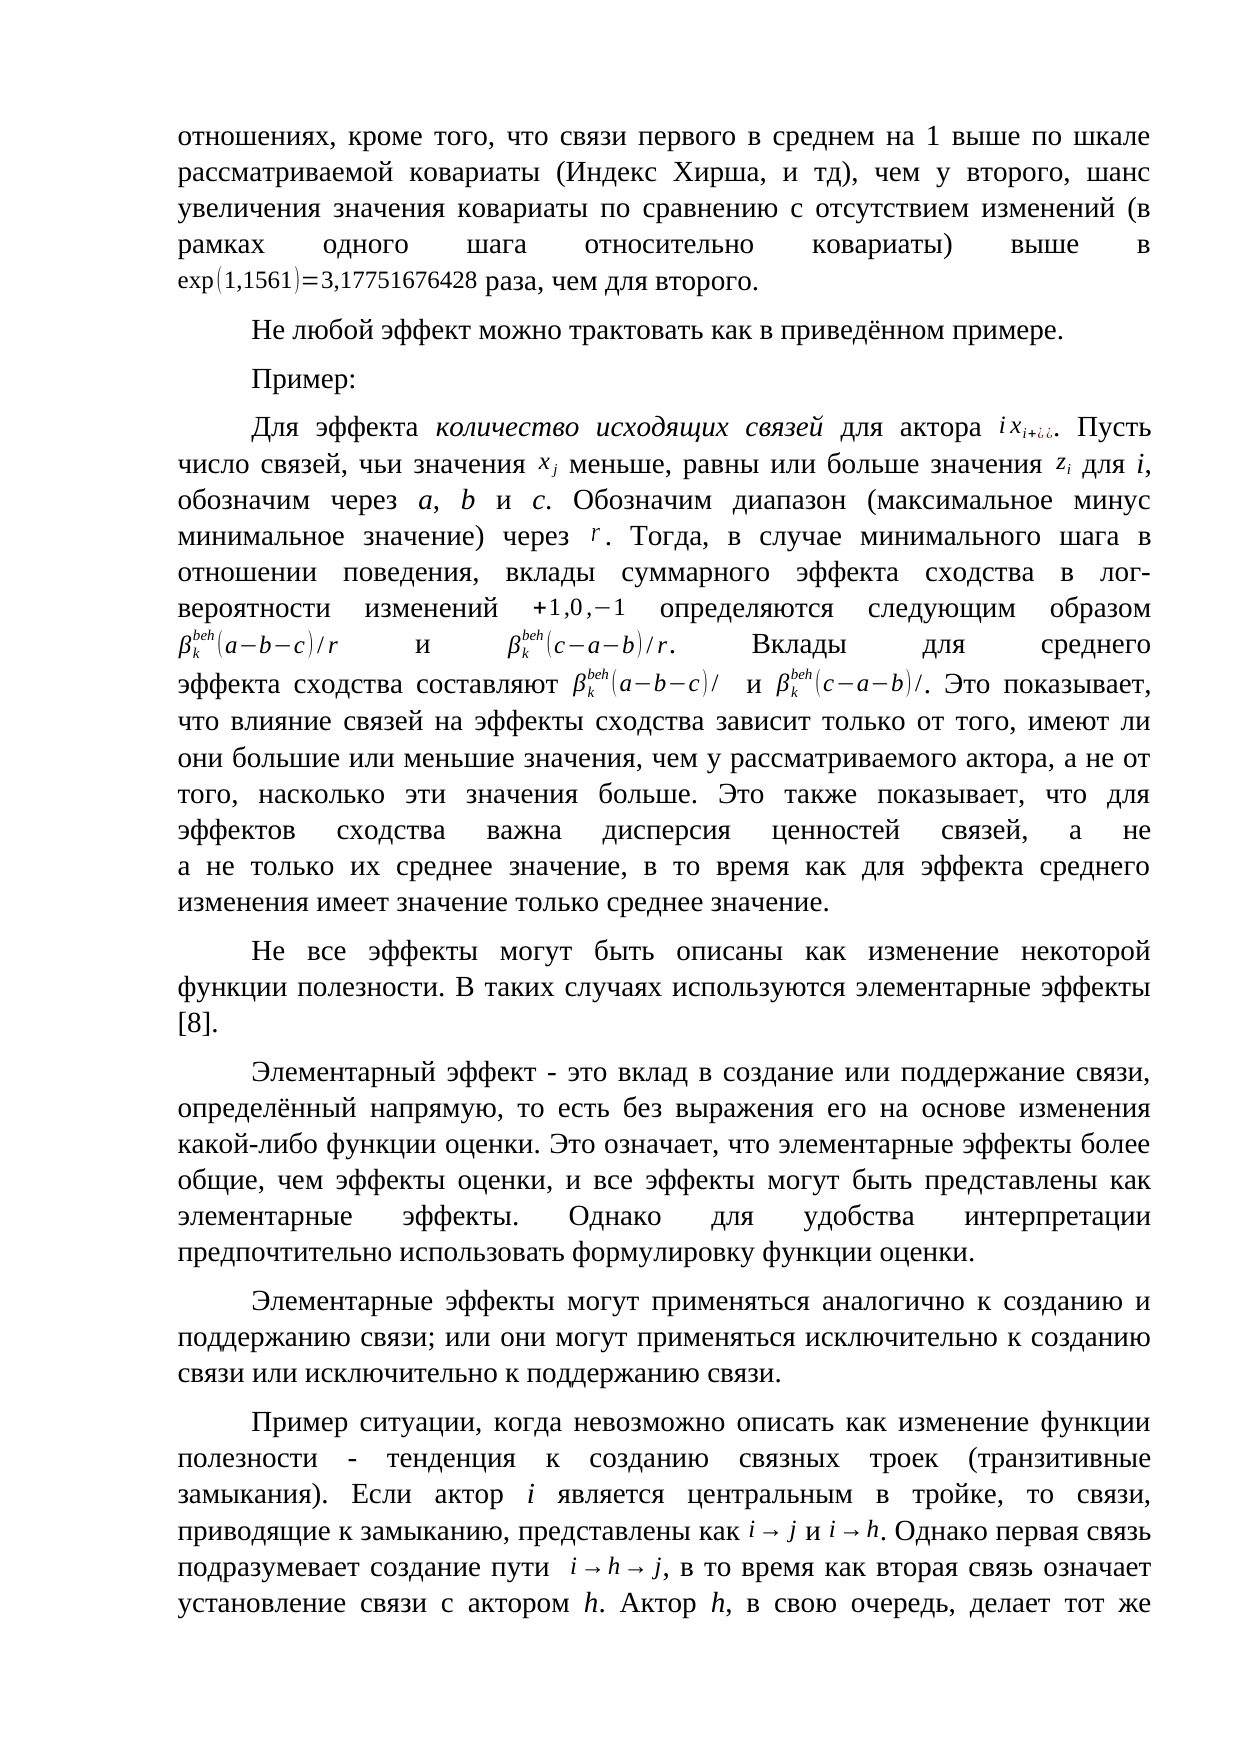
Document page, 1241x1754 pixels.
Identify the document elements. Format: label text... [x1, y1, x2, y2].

text Рассчитан эффект среднее число альтера [Ссылка, что альтер - термин] он равен . Это означает, что при сравнении двух акторов равных во всех отношениях, кроме того, что связи первого в среднем на 1 выше по шкале рассматриваемой ковариаты (Индекс Хирша, и тд), чем у второго, шанс увеличения значения ковариаты по сравнению с отсутствием изменений (в рамках одного шага относительно ковариаты) выше в раза, чем для второго. [177, 118, 1152, 297]
text Пример: [177, 361, 1152, 394]
text Элементарные эффекты могут применяться аналогично к созданию и поддержанию связи; или они могут применяться исключительно к созданию связи или исключительно к поддержанию связи. [177, 1283, 1152, 1389]
text Не любой эффект можно трактовать как в приведённом примере. [177, 312, 1152, 346]
text Для эффекта количество исходящих связей для актора . Пусть число связей, чьи значения меньше, равны или больше значения для i, обозначим через a, b и c. Обозначим диапазон (максимальное минус минимальное значение) через . Тогда, в случае минимального шага в отношении поведения, вклады суммарного эффекта сходства в лог-вероятности изменений определяются следующим образом и . Вклады для среднего эффекта сходства составляют и . Это показывает, что влияние связей на эффекты сходства зависит только от того, имеют ли они большие или меньшие значения, чем у рассматриваемого актора, а не от того, насколько эти значения больше. Это также показывает, что для эффектов сходства важна дисперсия ценностей связей, а не а не только их среднее значение, в то время как для эффекта среднего изменения имеет значение только среднее значение. [177, 409, 1152, 918]
text Пример ситуации, когда невозможно описать как изменение функции полезности - тенденция к созданию связных троек (транзитивные замыкания). Если актор i является центральным в тройке, то связи, приводящие к замыканию, представлены как и . Однако первая связь подразумевает создание пути , в то время как вторая связь означает установление связи с актором h. Актор h, в свою очередь, делает тот же [177, 1404, 1152, 1618]
text Не все эффекты могут быть описаны как изменение некоторой функции полезности. В таких случаях используются элементарные эффекты [8]. [177, 933, 1152, 1039]
text Элементарный эффект - это вклад в создание или поддержание связи, определённый напрямую, то есть без выражения его на основе изменения какой-либо функции оценки. Это означает, что элементарные эффекты более общие, чем эффекты оценки, и все эффекты могут быть представлены как элементарные эффекты. Однако для удобства интерпретации предпочтительно использовать формулировку функции оценки. [177, 1054, 1152, 1268]
